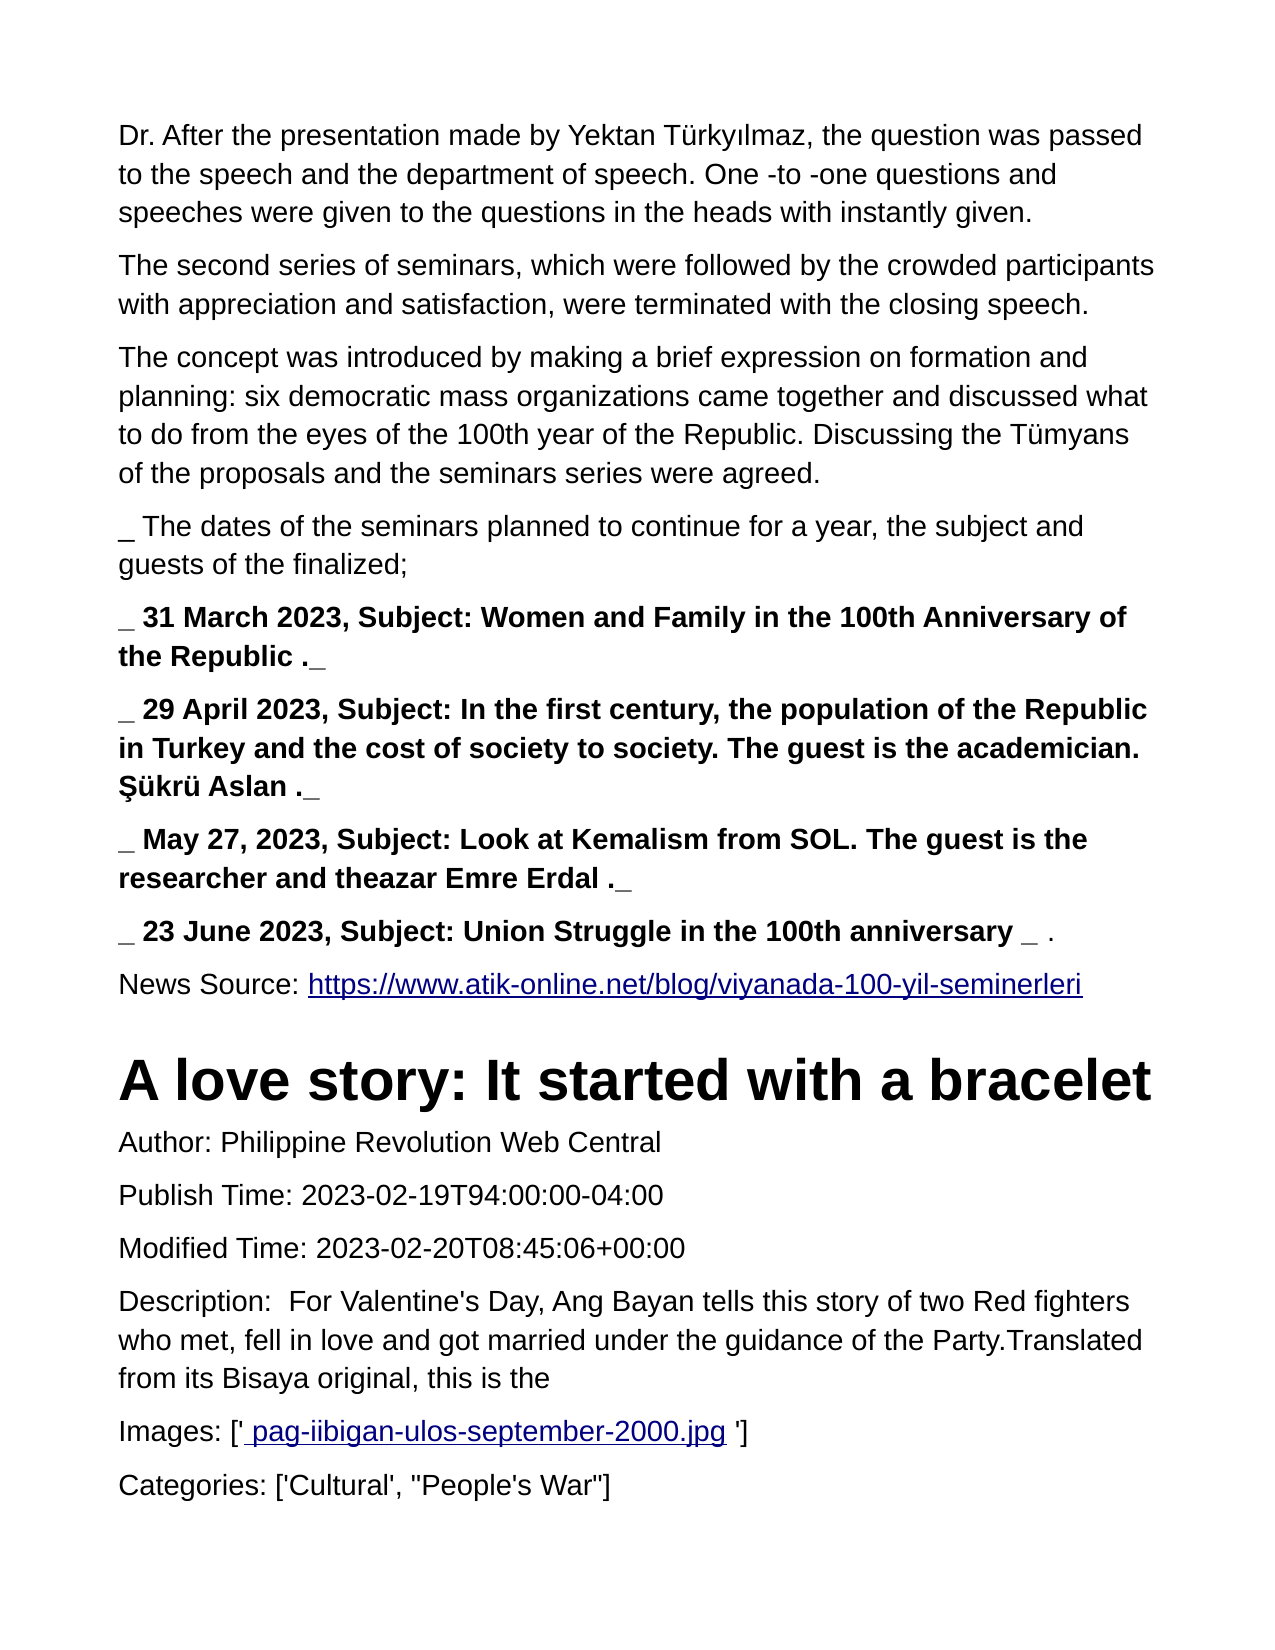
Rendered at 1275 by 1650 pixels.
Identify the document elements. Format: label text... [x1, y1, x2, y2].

text News Source: https://www.atik-online.net/blog/viyanada-100-yil-seminerleri [118, 967, 1157, 1001]
subtitle A love story: It started with a bracelet [118, 1045, 1157, 1112]
text Description: For Valentine's Day, Ang Bayan tells this story of two Red fighters who met, fell in love and got married under the guidance of the Party.Translated from its Bisaya original, this is the [118, 1284, 1157, 1395]
text _ The dates of the seminars planned to continue for a year, the subject and guests of the finalized; [118, 509, 1157, 581]
text _ 31 March 2023, Subject: Women and Family in the 100th Anniversary of the Republic ._ [118, 600, 1157, 672]
text Dr. After the presentation made by Yektan Türkyılmaz, the question was passed to the speech and the department of speech. One -to -one questions and speeches were given to the questions in the heads with instantly given. [118, 118, 1157, 229]
text Modified Time: 2023-02-20T08:45:06+00:00 [118, 1231, 1157, 1264]
text _ May 27, 2023, Subject: Look at Kemalism from SOL. The guest is the researcher and theazar Emre Erdal ._ [118, 822, 1157, 894]
text The concept was introduced by making a brief expression on formation and planning: six democratic mass organizations came together and discussed what to do from the eyes of the 100th year of the Republic. Discussing the Tümyans of the proposals and the seminars series were agreed. [118, 340, 1157, 489]
text _ 29 April 2023, Subject: In the first century, the population of the Republic in Turkey and the cost of society to society. The guest is the academician. Şükrü Aslan ._ [118, 692, 1157, 803]
text The second series of seminars, which were followed by the crowded participants with appreciation and satisfaction, were terminated with the closing speech. [118, 248, 1157, 320]
text Publish Time: 2023-02-19T94:00:00-04:00 [118, 1178, 1157, 1211]
text Author: Philippine Revolution Web Central [118, 1125, 1157, 1158]
text _ 23 June 2023, Subject: Union Struggle in the 100th anniversary _ . [118, 914, 1157, 947]
text Images: [' pag-iibigan-ulos-september-2000.jpg '] [118, 1414, 1157, 1448]
text Categories: ['Cultural', "People's War"] [118, 1467, 1157, 1501]
